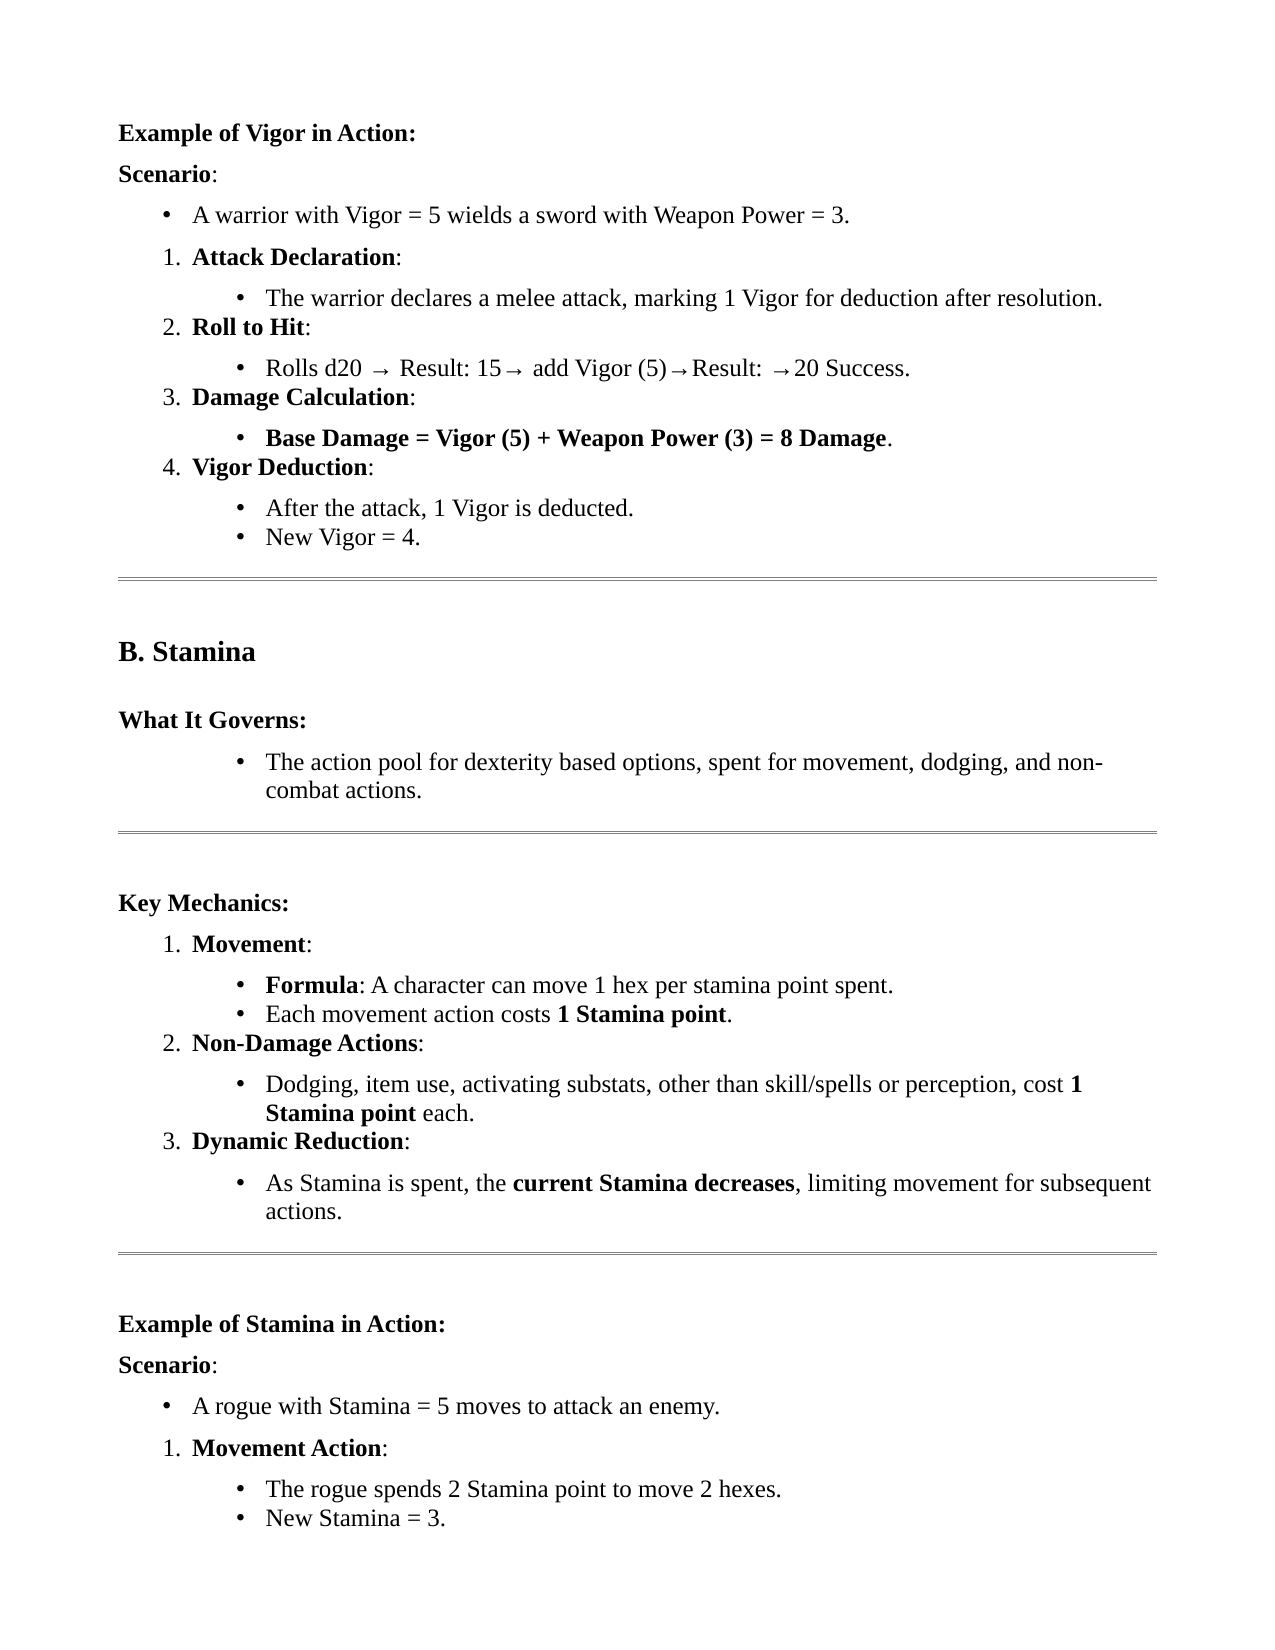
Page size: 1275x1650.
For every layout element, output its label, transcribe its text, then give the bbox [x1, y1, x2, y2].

list Vigor Deduction: [162, 452, 1157, 481]
subtitle B. Stamina [118, 634, 1157, 668]
list Roll to Hit: [162, 312, 1157, 341]
list As Stamina is spent, the current Stamina decreases, limiting movement for subsequent actions. [236, 1168, 1157, 1225]
list A rogue with Stamina = 5 moves to attack an enemy. [162, 1391, 1157, 1420]
list The action pool for dexterity based options, spent for movement, dodging, and non-combat actions. [236, 747, 1157, 804]
list Base Damage = Vigor (5) + Weapon Power (3) = 8 Damage. [236, 423, 1157, 452]
text Scenario: [118, 159, 1157, 188]
subtitle Key Mechanics: [118, 888, 1157, 916]
text Scenario: [118, 1350, 1157, 1379]
list Non-Damage Actions: [162, 1028, 1157, 1056]
list New Stamina = 3. [236, 1503, 1157, 1531]
subtitle What It Governs: [118, 705, 1157, 734]
list After the attack, 1 Vigor is deducted. [236, 493, 1157, 522]
list A warrior with Vigor = 5 wields a sword with Weapon Power = 3. [162, 201, 1157, 229]
list Dynamic Reduction: [162, 1126, 1157, 1155]
list Formula: A character can move 1 hex per stamina point spent. [236, 970, 1157, 999]
subtitle Example of Vigor in Action: [118, 118, 1157, 147]
list New Vigor = 4. [236, 522, 1157, 551]
list Each movement action costs 1 Stamina point. [236, 999, 1157, 1028]
list Attack Declaration: [162, 242, 1157, 271]
list Dodging, item use, activating substats, other than skill/spells or perception, cost 1 Stamina point each. [236, 1069, 1157, 1126]
subtitle Example of Stamina in Action: [118, 1309, 1157, 1338]
list Movement Action: [162, 1433, 1157, 1461]
list Movement: [162, 929, 1157, 958]
list Damage Calculation: [162, 382, 1157, 411]
list Rolls d20 → Result: 15→ add Vigor (5)→Result: →20 Success. [236, 353, 1157, 382]
list The warrior declares a melee attack, marking 1 Vigor for deduction after resolution. [236, 283, 1157, 312]
list The rogue spends 2 Stamina point to move 2 hexes. [236, 1474, 1157, 1503]
